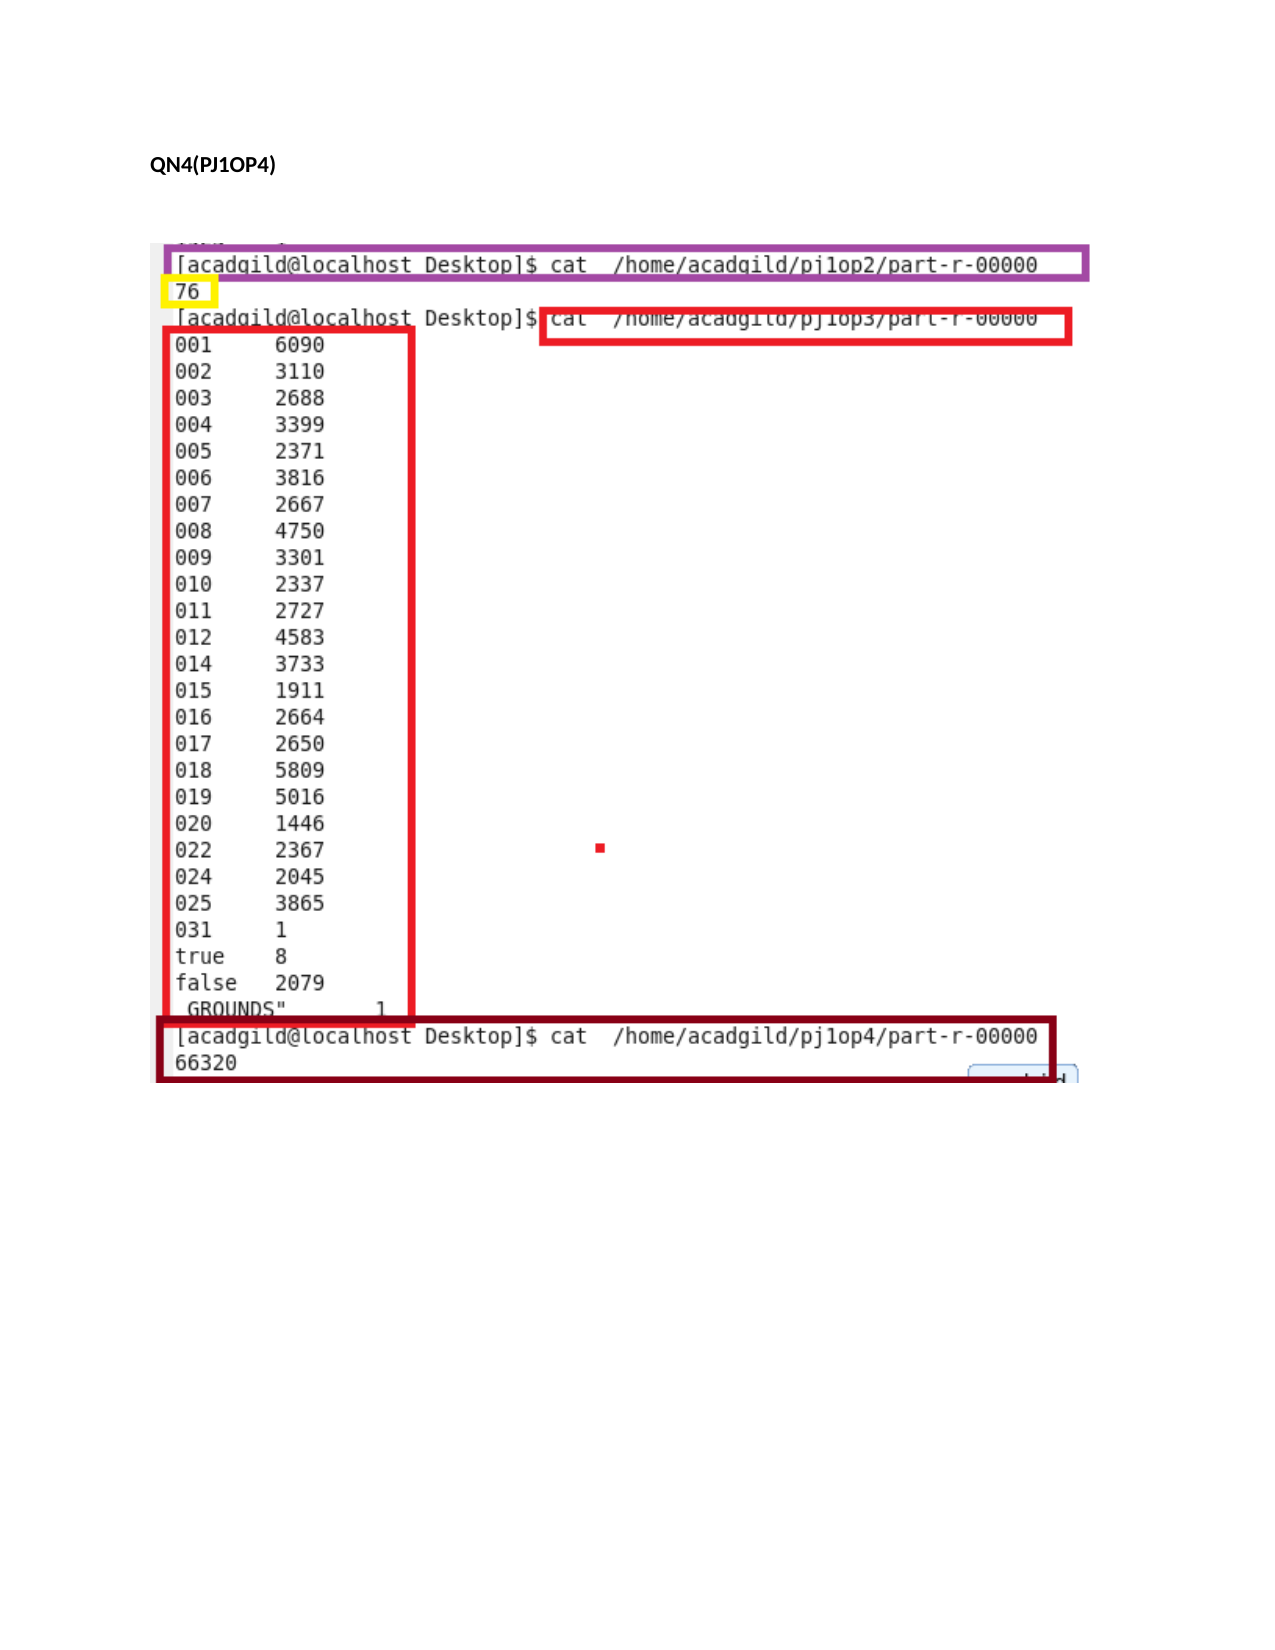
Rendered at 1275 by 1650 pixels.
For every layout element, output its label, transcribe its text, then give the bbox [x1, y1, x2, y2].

text QN4(PJ1OP4) [150, 150, 1125, 178]
picture [150, 243, 1118, 1083]
